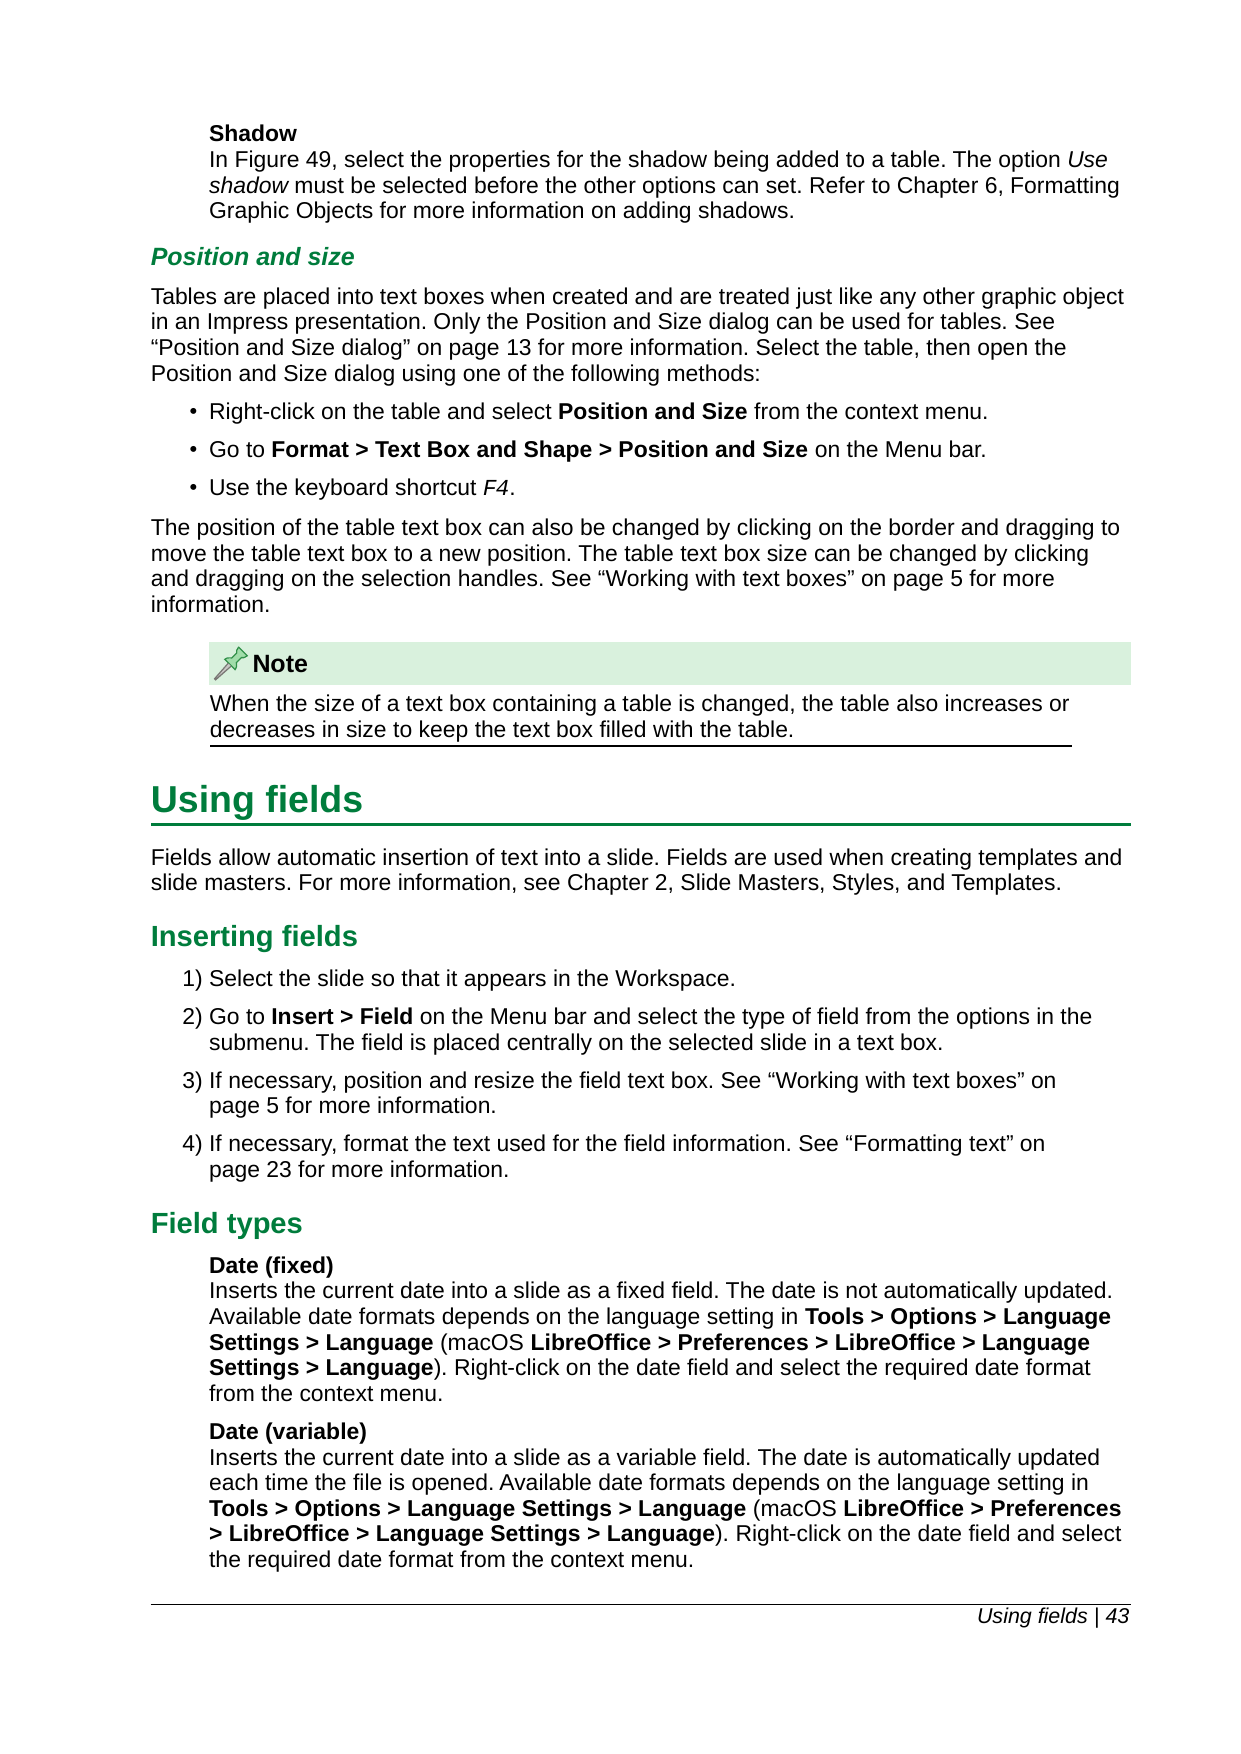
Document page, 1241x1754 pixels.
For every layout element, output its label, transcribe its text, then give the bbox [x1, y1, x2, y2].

list If necessary, format the text used for the field information. See “Formatting text” on page 23 for more information. [194, 1131, 1131, 1182]
text Fields allow automatic insertion of text into a slide. Fields are used when creating templates and slide masters. For more information, see Chapter 2, Slide Masters, Styles, and Templates. [151, 844, 1131, 896]
subtitle Field types [151, 1207, 1131, 1240]
list Go to Insert > Field on the Menu bar and select the type of field from the options in the submenu. The field is placed centrally on the selected slide in a text box. [194, 1004, 1131, 1055]
subtitle Using fields [151, 779, 1131, 823]
text Tables are placed into text boxes when created and are treated just like any other graphic object in an Impress presentation. Only the Position and Size dialog can be used for tables. See “Position and Size dialog” on page 13 for more information. Select the table, then open the Position and Size dialog using one of the following methods: [151, 283, 1131, 386]
text In Figure 49, select the properties for the shadow being added to a table. The option Use shadow must be selected before the other options can set. Refer to Chapter 6, Formatting Graphic Objects for more information on adding shadows. [209, 147, 1131, 223]
list If necessary, position and resize the field text box. See “Working with text boxes” on page 5 for more information. [194, 1067, 1131, 1119]
list Right-click on the table and select Position and Size from the context menu. [209, 398, 1131, 424]
text Date (variable) [209, 1418, 1131, 1444]
list Go to Format > Text Box and Shape > Position and Size on the Menu bar. [209, 436, 1131, 462]
text When the size of a text box containing a table is changed, the table also increases or decreases in size to keep the text box filled with the table. [209, 691, 1072, 747]
text Inserts the current date into a slide as a variable field. The date is automatically updated each time the file is opened. Available date formats depends on the language setting in Tools > Options > Language Settings > Language (macOS LibreOffice > Preferences > LibreOffice > Language Settings > Language). Right-click on the date field and select the required date format from the context menu. [209, 1444, 1131, 1572]
text Date (fixed) [209, 1252, 1131, 1278]
text Inserts the current date into a slide as a fixed field. The date is not automatically updated. Available date formats depends on the language setting in Tools > Options > Language Settings > Language (macOS LibreOffice > Preferences > LibreOffice > Language Settings > Language). Right-click on the date field and select the required date format from the context menu. [209, 1278, 1131, 1406]
subtitle Note [209, 642, 1131, 685]
text Shadow [209, 121, 1131, 147]
list Use the keyboard shortcut F4. [209, 474, 1131, 502]
subtitle Inserting fields [151, 920, 1131, 953]
subtitle Position and size [151, 243, 1131, 271]
text The position of the table text box can also be changed by clicking on the border and dragging to move the table text box to a new position. The table text box size can be changed by clicking and dragging on the selection handles. See “Working with text boxes” on page 5 for more information. [151, 515, 1131, 617]
list Select the slide so that it appears in the Workspace. [194, 966, 1131, 991]
